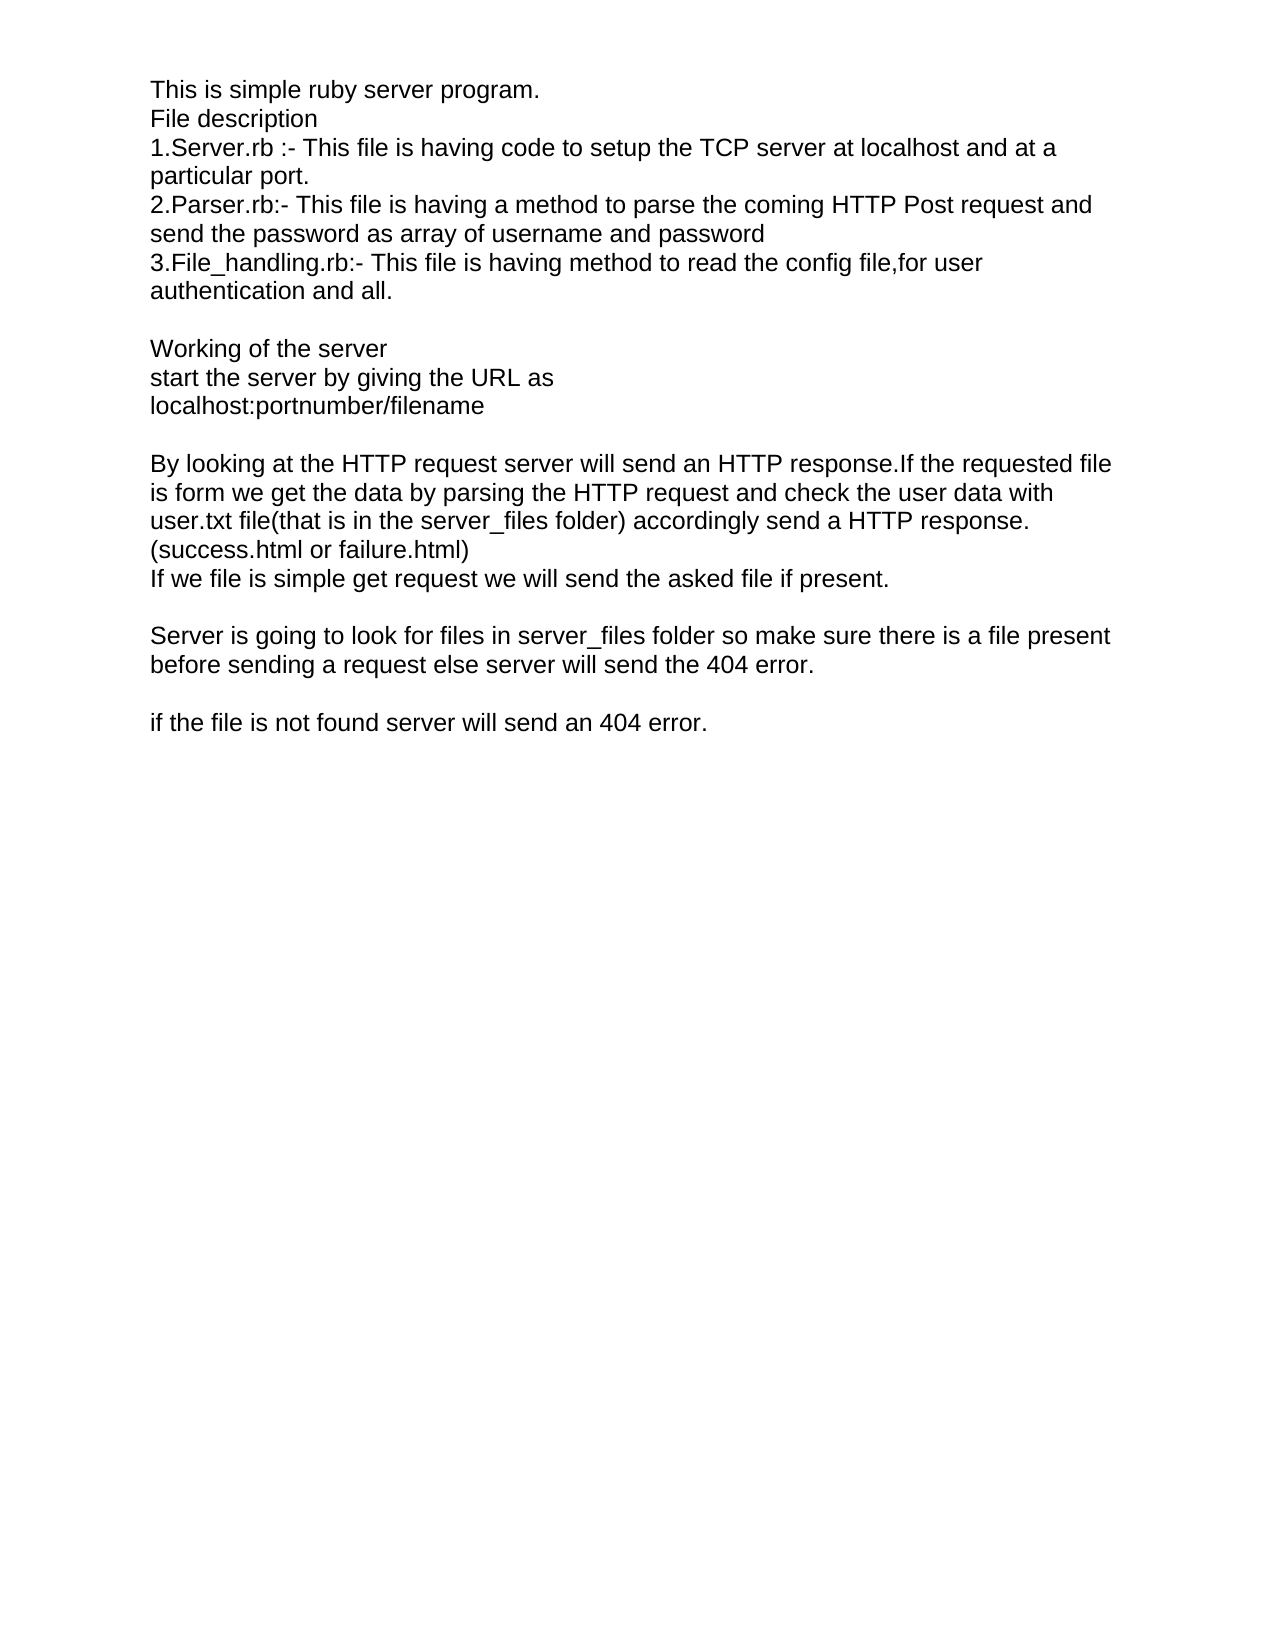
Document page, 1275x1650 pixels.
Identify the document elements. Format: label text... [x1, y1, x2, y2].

text This is simple ruby server program. [150, 75, 1125, 104]
text File description [150, 104, 1125, 132]
text If we file is simple get request we will send the asked file if present. [150, 564, 1125, 592]
text if the file is not found server will send an 404 error. [150, 707, 1125, 736]
text Server is going to look for files in server_files folder so make sure there is a file present before sending a request else server will send the 404 error. [150, 621, 1125, 679]
text By looking at the HTTP request server will send an HTTP response.If the requested file is form we get the data by parsing the HTTP request and check the user data with user.txt file(that is in the server_files folder) accordingly send a HTTP response.(success.html or failure.html) [150, 449, 1125, 564]
text Working of the server [150, 334, 1125, 362]
text 3.File_handling.rb:- This file is having method to read the config file,for user authentication and all. [150, 247, 1125, 305]
text localhost:portnumber/filename [150, 391, 1125, 420]
text 1.Server.rb :- This file is having code to setup the TCP server at localhost and at a particular port. [150, 132, 1125, 190]
text 2.Parser.rb:- This file is having a method to parse the coming HTTP Post request and send the password as array of username and password [150, 190, 1125, 247]
text start the server by giving the URL as [150, 362, 1125, 391]
